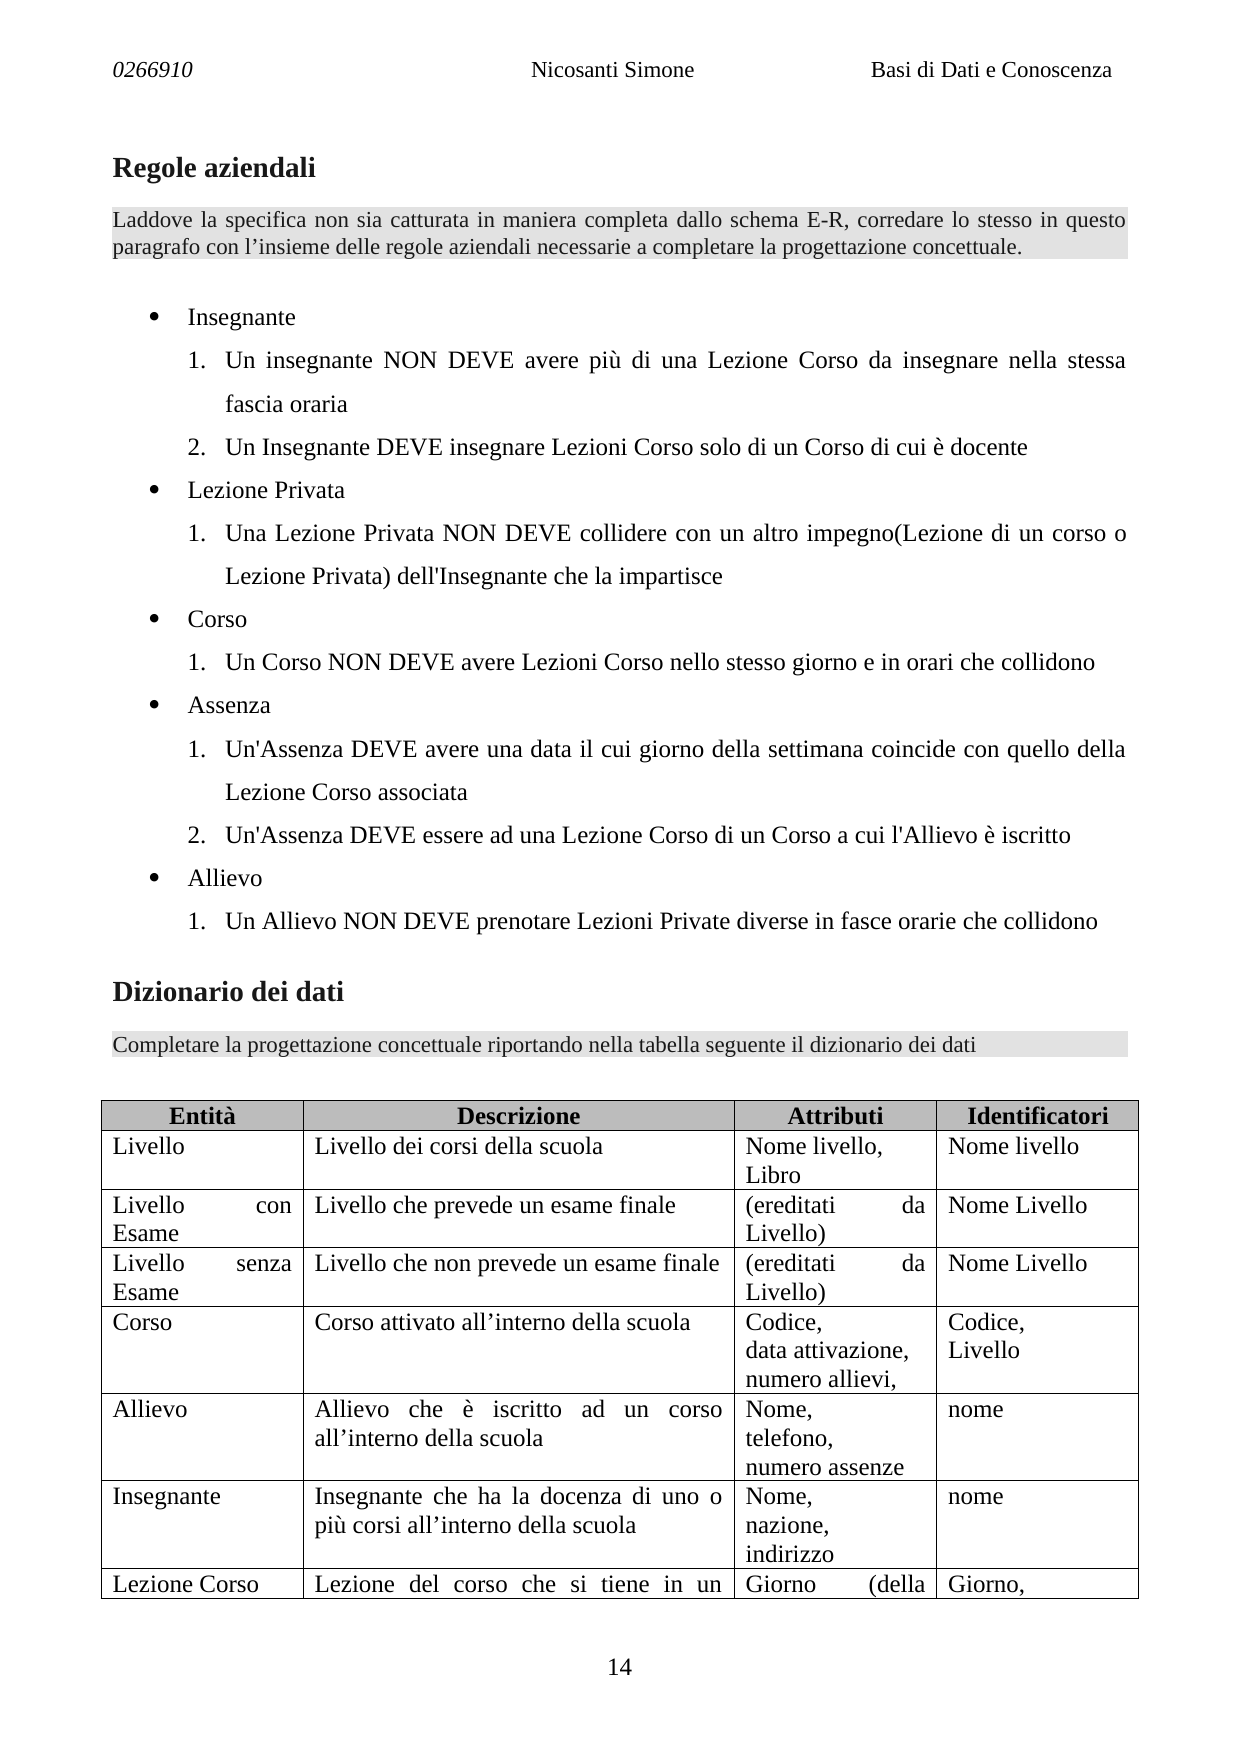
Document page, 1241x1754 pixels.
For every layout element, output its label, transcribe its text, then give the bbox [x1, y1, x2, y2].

table_cell nome [937, 1394, 1138, 1480]
table_cell Lezione del corso che si tiene in un [304, 1569, 734, 1597]
table_cell Livello senza Esame [102, 1248, 303, 1306]
table_cell Livello [102, 1131, 303, 1189]
list Un Allievo NON DEVE prenotare Lezioni Private diverse in fasce orarie che collidono [187, 906, 1128, 935]
table_cell (ereditati da Livello) [735, 1190, 936, 1247]
table_cell Codice, data attivazione, numero allievi, [735, 1307, 936, 1393]
table_cell nome [937, 1481, 1138, 1568]
table_cell Nome, telefono, numero assenze [735, 1394, 936, 1480]
table_cell Nome Livello [937, 1248, 1138, 1306]
text Completare la progettazione concettuale riportando nella tabella seguente il dizionario dei dati [112, 1031, 1128, 1057]
table_cell (ereditati da Livello) [735, 1248, 936, 1306]
list Allievo [150, 863, 1128, 892]
list Lezione Privata [150, 475, 1128, 504]
table_cell Insegnante che ha la docenza di uno o più corsi all’interno della scuola [304, 1481, 734, 1568]
list Corso [150, 604, 1128, 633]
table_header Descrizione [304, 1101, 734, 1130]
table_header Attributi [735, 1101, 936, 1130]
subtitle Regole aziendali [112, 150, 1128, 183]
list Un Insegnante DEVE insegnare Lezioni Corso solo di un Corso di cui è docente [187, 432, 1128, 461]
table_cell Corso [102, 1307, 303, 1393]
list Un insegnante NON DEVE avere più di una Lezione Corso da insegnare nella stessa fascia oraria [187, 346, 1128, 417]
table_cell Livello che prevede un esame finale [304, 1190, 734, 1247]
table_header Identificatori [937, 1101, 1138, 1130]
list Assenza [150, 691, 1128, 719]
table_cell Allievo che è iscritto ad un corso all’interno della scuola [304, 1394, 734, 1480]
table_cell Nome, nazione, indirizzo [735, 1481, 936, 1568]
table_cell Giorno (della [735, 1569, 936, 1597]
subtitle Dizionario dei dati [112, 974, 1128, 1008]
table_cell Livello con Esame [102, 1190, 303, 1247]
list Insegnante [150, 302, 1128, 331]
table_cell Allievo [102, 1394, 303, 1480]
list Una Lezione Privata NON DEVE collidere con un altro impegno(Lezione di un corso o Lezione Privata) dell'Insegnante che la impartisce [187, 518, 1128, 590]
table_cell Giorno, [937, 1569, 1138, 1597]
table_cell Nome Livello [937, 1190, 1138, 1247]
table_cell Livello che non prevede un esame finale [304, 1248, 734, 1306]
table_cell Corso attivato all’interno della scuola [304, 1307, 734, 1393]
table_cell Codice, Livello [937, 1307, 1138, 1393]
table_header Entità [102, 1101, 303, 1130]
table_cell Nome livello, Libro [735, 1131, 936, 1189]
text Laddove la specifica non sia catturata in maniera completa dallo schema E-R, corredare lo stesso in questo paragrafo con l’insieme delle regole aziendali necessarie a completare la progettazione concettuale. [112, 207, 1128, 259]
table_cell Livello dei corsi della scuola [304, 1131, 734, 1189]
list Un'Assenza DEVE essere ad una Lezione Corso di un Corso a cui l'Allievo è iscritto [187, 820, 1128, 849]
list Un'Assenza DEVE avere una data il cui giorno della settimana coincide con quello della Lezione Corso associata [187, 734, 1128, 806]
table_cell Nome livello [937, 1131, 1138, 1189]
list Un Corso NON DEVE avere Lezioni Corso nello stesso giorno e in orari che collidono [187, 647, 1128, 676]
table_cell Insegnante [102, 1481, 303, 1568]
table_cell Lezione Corso [102, 1569, 303, 1597]
